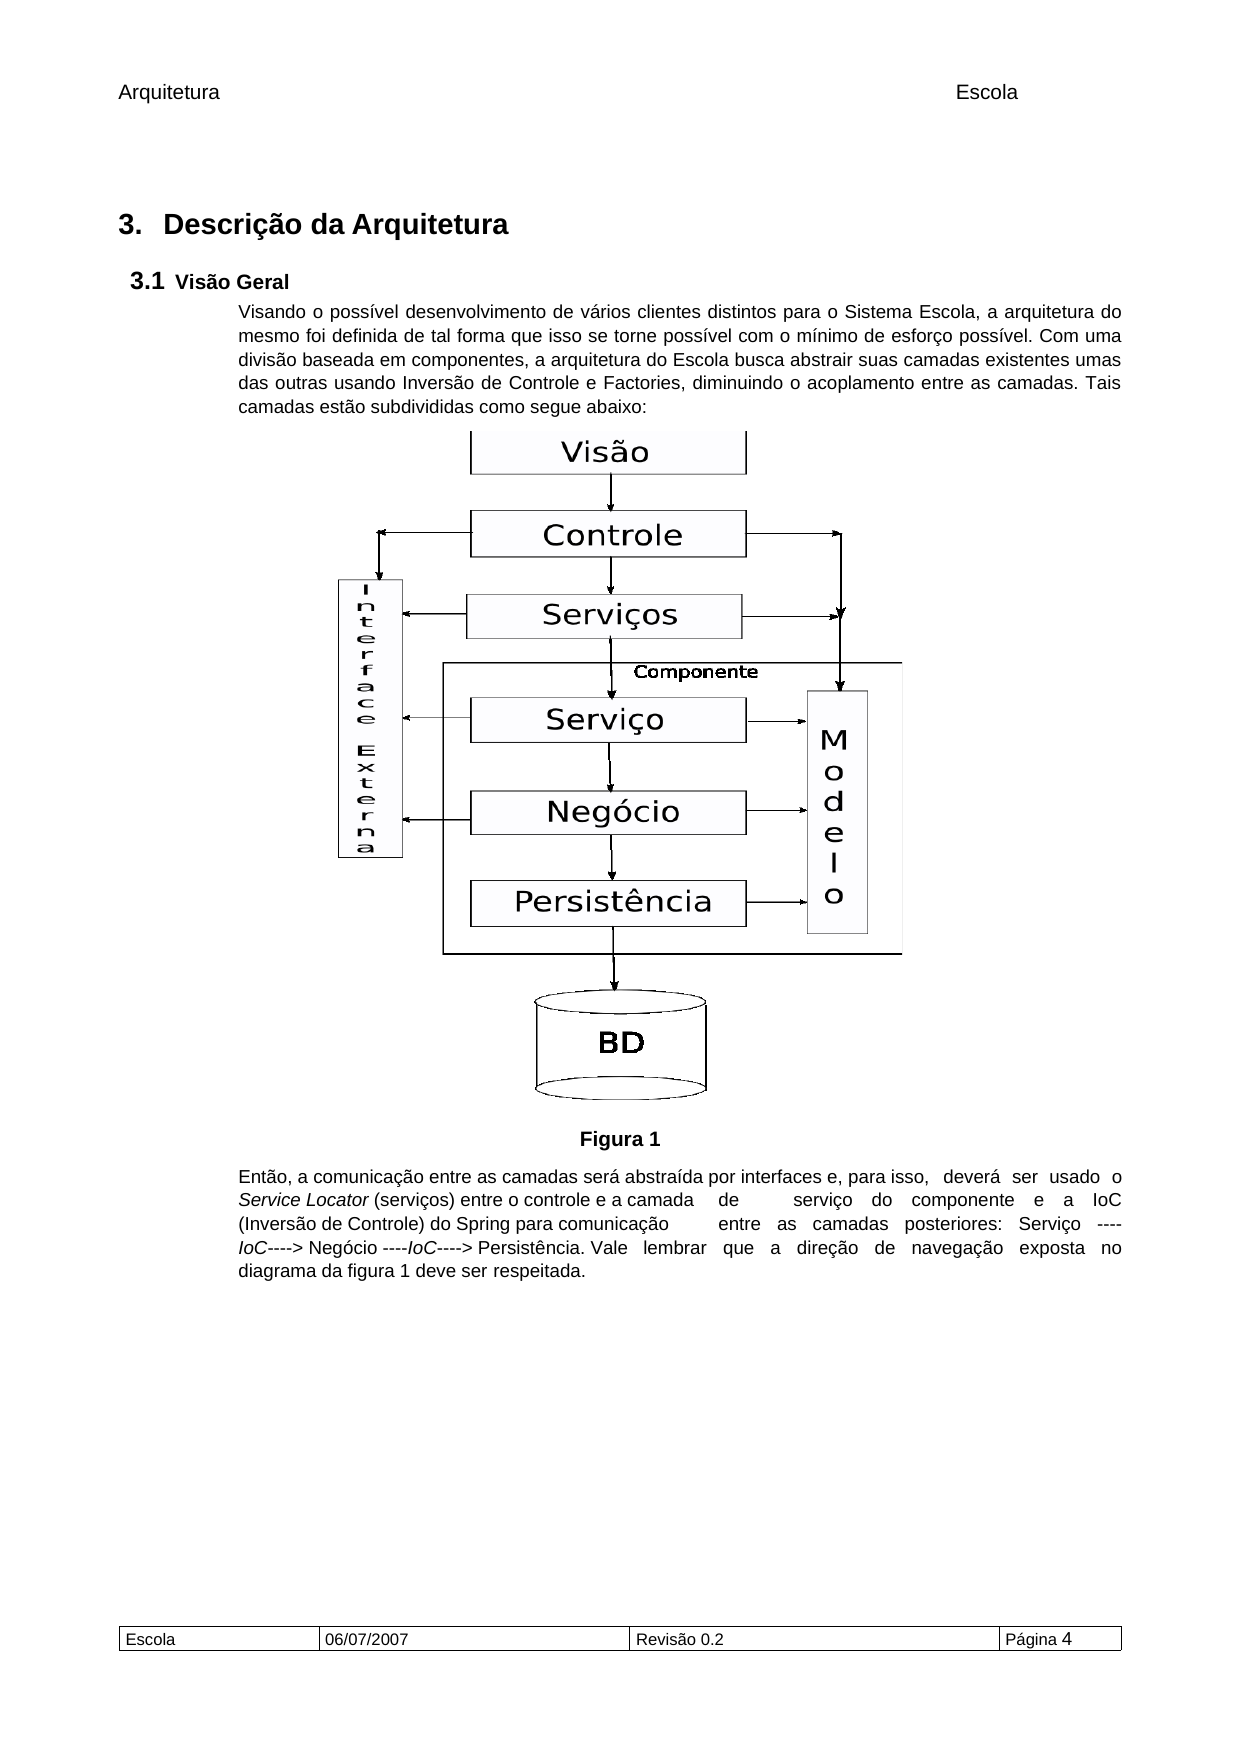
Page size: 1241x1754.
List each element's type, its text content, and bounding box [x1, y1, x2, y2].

picture [338, 431, 903, 1100]
text Figura 1 [118, 1128, 1122, 1151]
list Então, a comunicação entre as camadas será abstraída por interfaces e, para isso, deverá ser usado o Service Locator (serviços) entre o controle e a camada de serviço do componente e a IoC (Inversão de Controle) do Spring para comunicação entre as camadas posteriores: Serviço ----IoC----> Negócio ----IoC----> Persistência. Vale lembrar que a direção de navegação exposta no diagrama da figura 1 deve ser respeitada. [193, 1164, 1122, 1283]
list Visando o possível desenvolvimento de vários clientes distintos para o Sistema Escola, a arquitetura do mesmo foi definida de tal forma que isso se torne possível com o mínimo de esforço possível. Com uma divisão baseada em componentes, a arquitetura do Escola busca abstrair suas camadas existentes umas das outras usando Inversão de Controle e Factories, diminuindo o acoplamento entre as camadas. Tais camadas estão subdivididas como segue abaixo: [193, 300, 1122, 418]
subtitle Visão Geral [130, 270, 1122, 294]
subtitle Descrição da Arquitetura [118, 208, 1122, 241]
